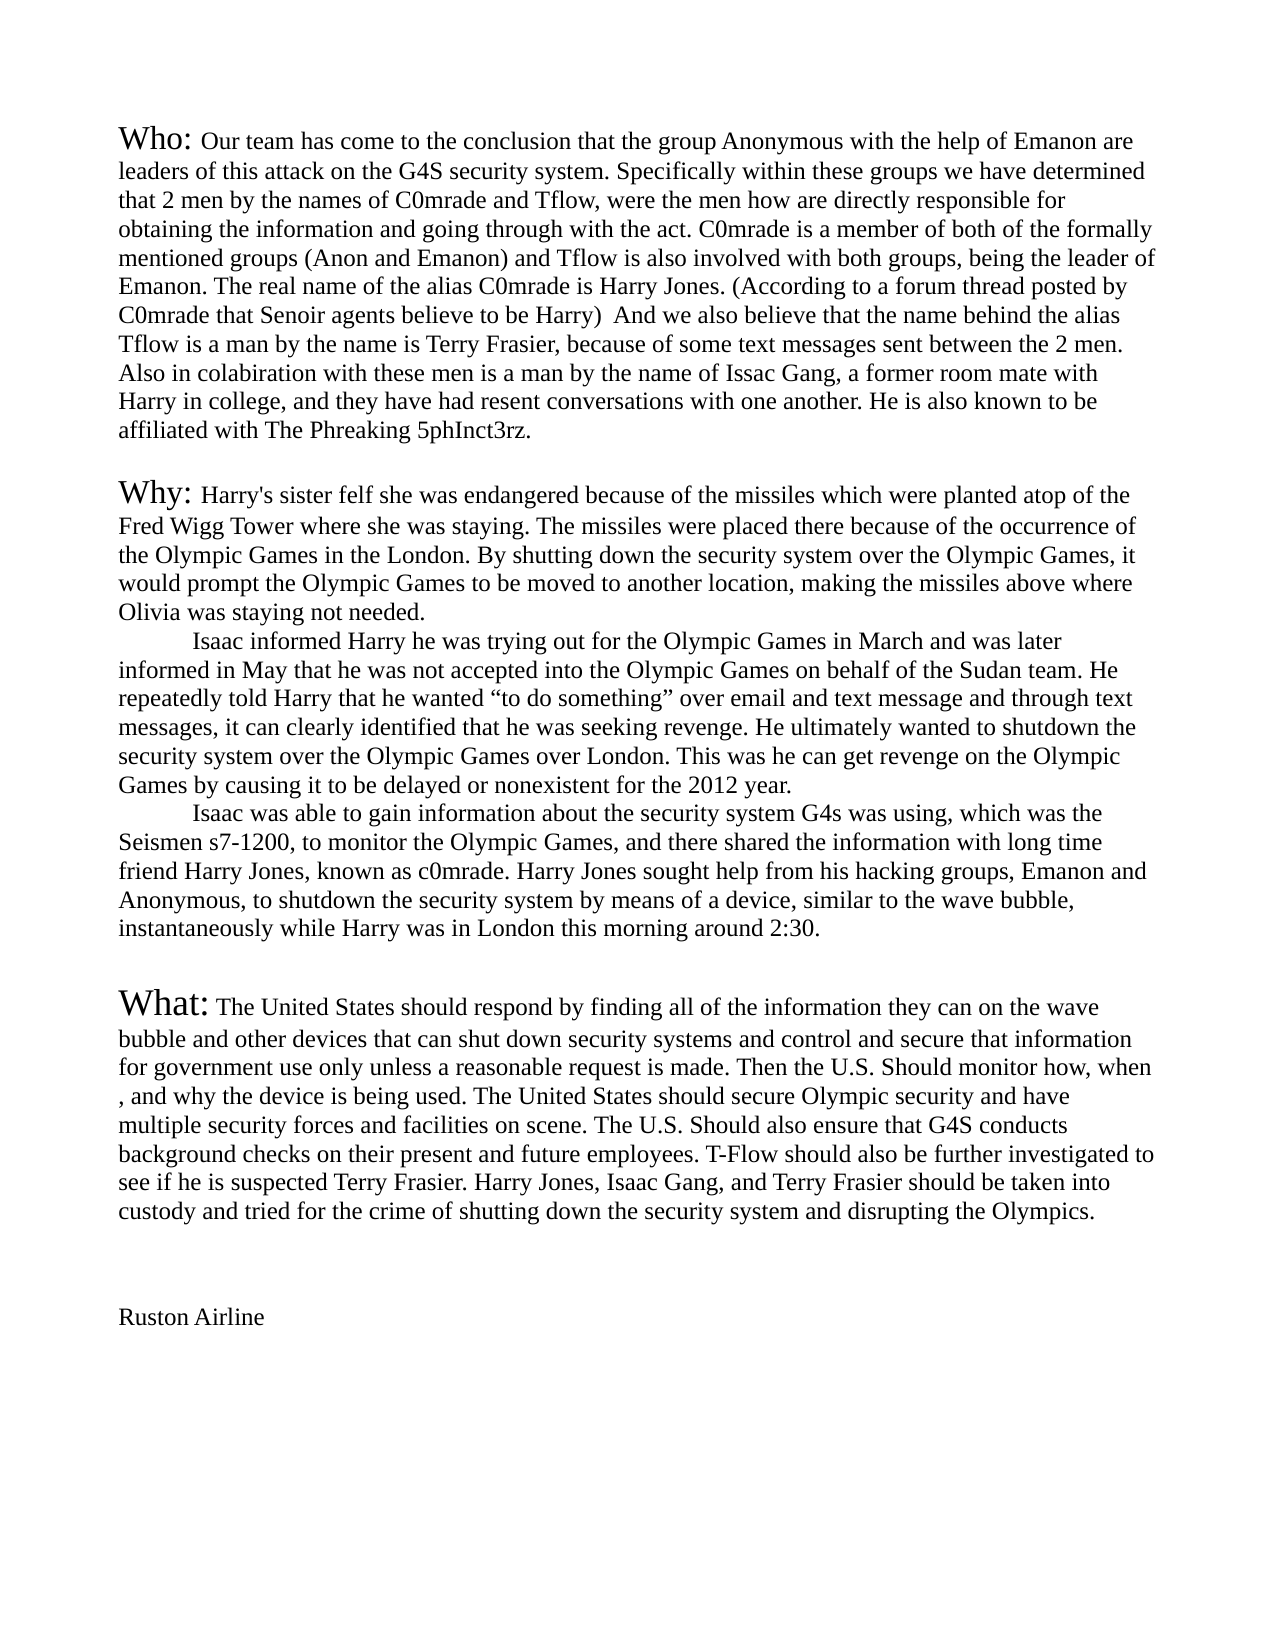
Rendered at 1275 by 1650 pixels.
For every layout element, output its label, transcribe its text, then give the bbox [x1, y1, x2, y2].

text Why: Harry's sister felf she was endangered because of the missiles which were planted atop of the Fred Wigg Tower where she was staying. The missiles were placed there because of the occurrence of the Olympic Games in the London. By shutting down the security system over the Olympic Games, it would prompt the Olympic Games to be moved to another location, making the missiles above where Olivia was staying not needed. [118, 473, 1157, 626]
text Isaac was able to gain information about the security system G4s was using, which was the Seismen s7-1200, to monitor the Olympic Games, and there shared the information with long time friend Harry Jones, known as c0mrade. Harry Jones sought help from his hacking groups, Emanon and Anonymous, to shutdown the security system by means of a device, similar to the wave bubble, instantaneously while Harry was in London this morning around 2:30. [118, 798, 1157, 942]
text Ruston Airline [118, 1302, 1157, 1330]
text What: The United States should respond by finding all of the information they can on the wave bubble and other devices that can shut down security systems and control and secure that information for government use only unless a reasonable request is made. Then the U.S. Should monitor how, when , and why the device is being used. The United States should secure Olympic security and have multiple security forces and facilities on scene. The U.S. Should also ensure that G4S conducts background checks on their present and future employees. T-Flow should also be further investigated to see if he is suspected Terry Frasier. Harry Jones, Isaac Gang, and Terry Frasier should be taken into custody and tried for the crime of shutting down the security system and disrupting the Olympics. [118, 981, 1157, 1225]
text Who: Our team has come to the conclusion that the group Anonymous with the help of Emanon are leaders of this attack on the G4S security system. Specifically within these groups we have determined that 2 men by the names of C0mrade and Tflow, were the men how are directly responsible for obtaining the information and going through with the act. C0mrade is a member of both of the formally mentioned groups (Anon and Emanon) and Tflow is also involved with both groups, being the leader of Emanon. The real name of the alias C0mrade is Harry Jones. (According to a forum thread posted by C0mrade that Senoir agents believe to be Harry) And we also believe that the name behind the alias Tflow is a man by the name is Terry Frasier, because of some text messages sent between the 2 men. Also in colabiration with these men is a man by the name of Issac Gang, a former room mate with Harry in college, and they have had resent conversations with one another. He is also known to be affiliated with The Phreaking 5phInct3rz. [118, 118, 1157, 444]
text Isaac informed Harry he was trying out for the Olympic Games in March and was later informed in May that he was not accepted into the Olympic Games on behalf of the Sudan team. He repeatedly told Harry that he wanted “to do something” over email and text message and through text messages, it can clearly identified that he was seeking revenge. He ultimately wanted to shutdown the security system over the Olympic Games over London. This was he can get revenge on the Olympic Games by causing it to be delayed or nonexistent for the 2012 year. [118, 626, 1157, 798]
